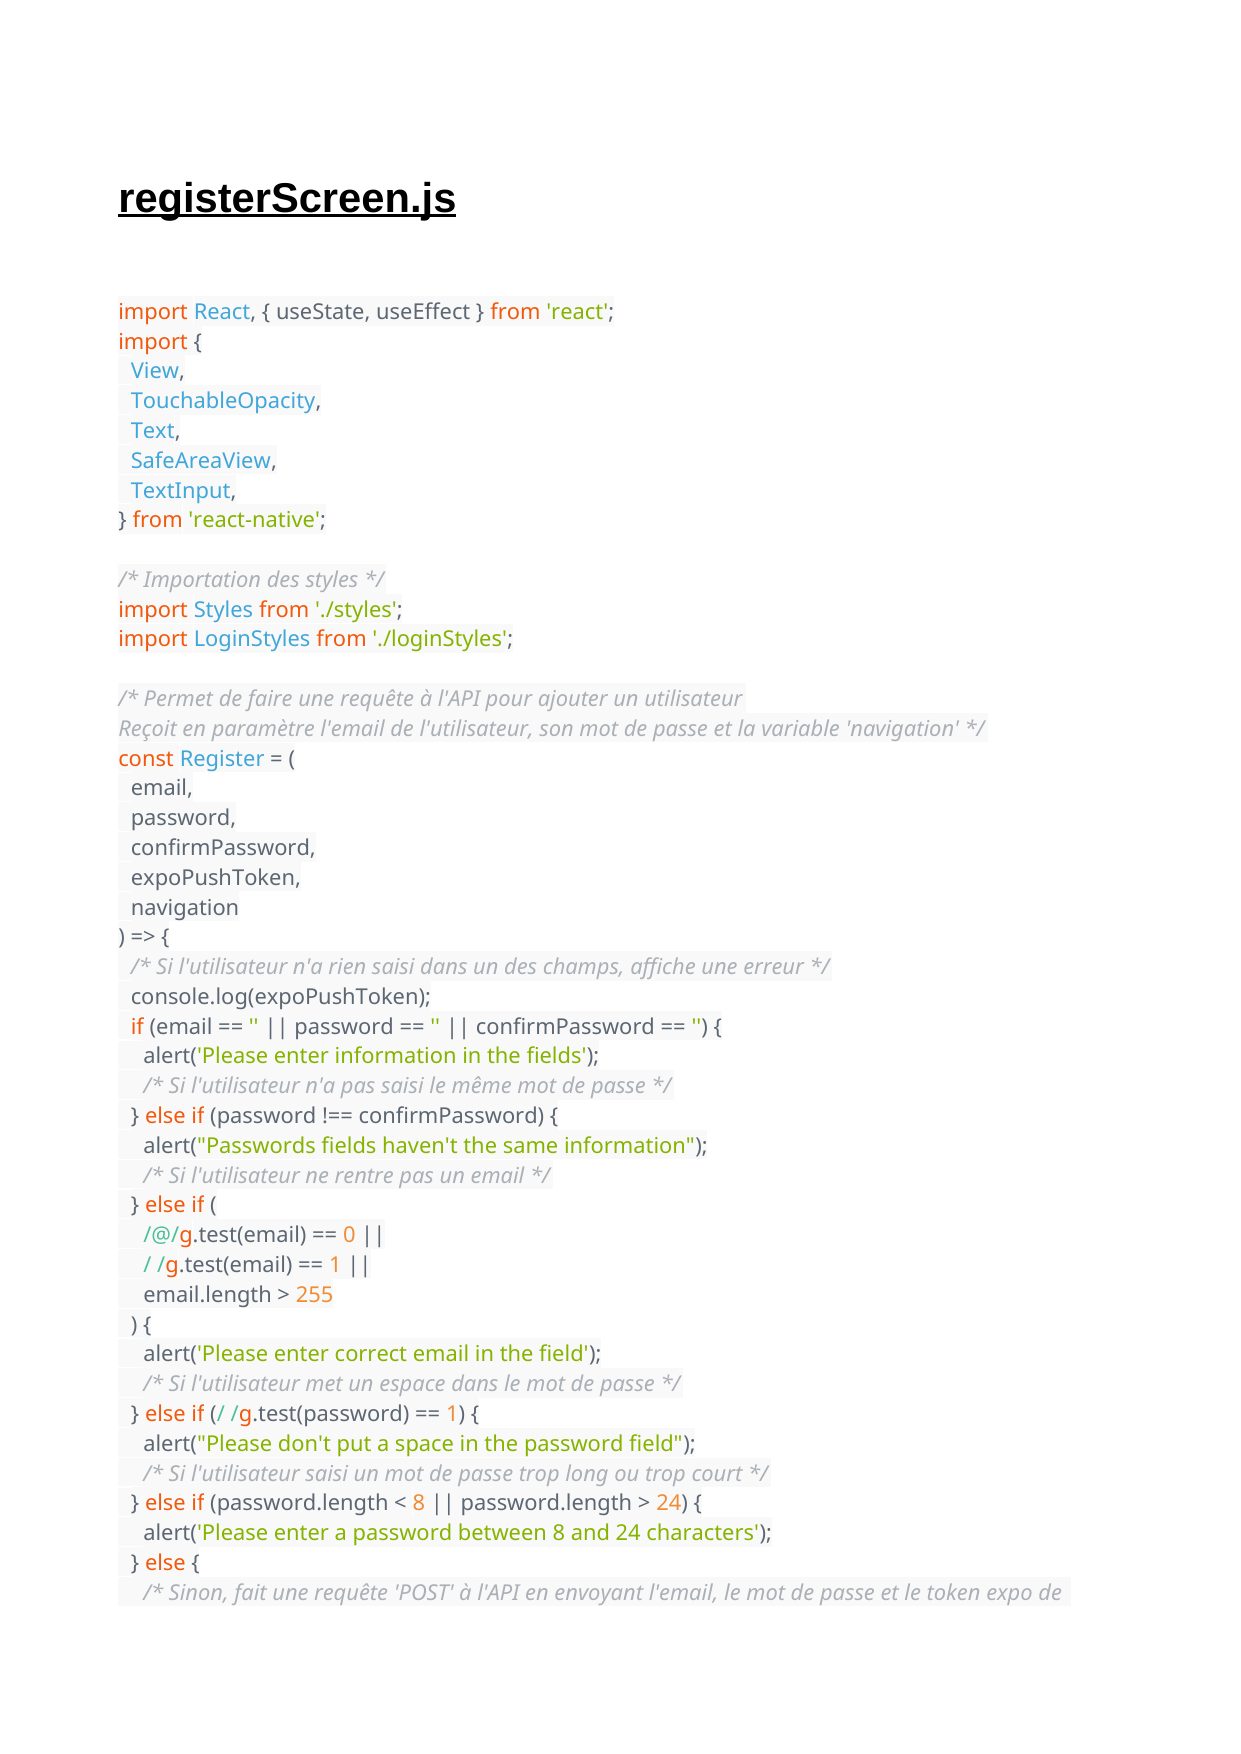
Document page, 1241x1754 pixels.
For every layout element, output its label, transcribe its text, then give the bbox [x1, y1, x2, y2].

text alert('Please enter information in the fields'); [118, 1040, 1122, 1070]
text alert("Please don't put a space in the password field"); [118, 1428, 1122, 1457]
text /* Si l'utilisateur met un espace dans le mot de passe */ [118, 1368, 1122, 1398]
text password, [118, 802, 1122, 832]
text } else if (password !== confirmPassword) { [118, 1100, 1122, 1130]
text alert('Please enter correct email in the field'); [118, 1338, 1122, 1368]
text /* Permet de faire une requête à l'API pour ajouter un utilisateur [118, 683, 1122, 713]
text confirmPassword, [118, 832, 1122, 862]
text console.log(expoPushToken); [118, 981, 1122, 1011]
text const Register = ( [118, 742, 1122, 772]
text expoPushToken, [118, 862, 1122, 891]
text /* Sinon, fait une requête 'POST' à l'API en envoyant l'email, le mot de passe et le token expo de [118, 1577, 1122, 1606]
text SafeAreaView, [118, 445, 1122, 474]
text email, [118, 772, 1122, 802]
text import React, { useState, useEffect } from 'react'; [118, 296, 1122, 326]
text Reçoit en paramètre l'email de l'utilisateur, son mot de passe et la variable 'navigation' */ [118, 713, 1122, 742]
text import LoginStyles from './loginStyles'; [118, 623, 1122, 653]
text /* Si l'utilisateur ne rentre pas un email */ [118, 1159, 1122, 1189]
text email.length > 255 [118, 1279, 1122, 1308]
text ) { [118, 1308, 1122, 1338]
text /* Si l'utilisateur n'a pas saisi le même mot de passe */ [118, 1070, 1122, 1100]
text / /g.test(email) == 1 || [118, 1249, 1122, 1279]
text import Styles from './styles'; [118, 594, 1122, 623]
subtitle registerScreen.js [118, 173, 1122, 221]
text /* Si l'utilisateur saisi un mot de passe trop long ou trop court */ [118, 1457, 1122, 1487]
text /* Importation des styles */ [118, 564, 1122, 594]
text } else if ( [118, 1189, 1122, 1219]
text Text, [118, 415, 1122, 445]
text alert("Passwords fields haven't the same information"); [118, 1130, 1122, 1159]
text View, [118, 355, 1122, 385]
text /@/g.test(email) == 0 || [118, 1219, 1122, 1249]
text import { [118, 326, 1122, 355]
text } else if (password.length < 8 || password.length > 24) { [118, 1487, 1122, 1517]
text TextInput, [118, 474, 1122, 504]
text navigation [118, 891, 1122, 921]
text } from 'react-native'; [118, 504, 1122, 534]
text } else if (/ /g.test(password) == 1) { [118, 1398, 1122, 1428]
text } else { [118, 1547, 1122, 1577]
text TouchableOpacity, [118, 385, 1122, 415]
text if (email == '' || password == '' || confirmPassword == '') { [118, 1011, 1122, 1040]
text /* Si l'utilisateur n'a rien saisi dans un des champs, affiche une erreur */ [118, 951, 1122, 981]
text alert('Please enter a password between 8 and 24 characters'); [118, 1517, 1122, 1547]
text ) => { [118, 921, 1122, 951]
